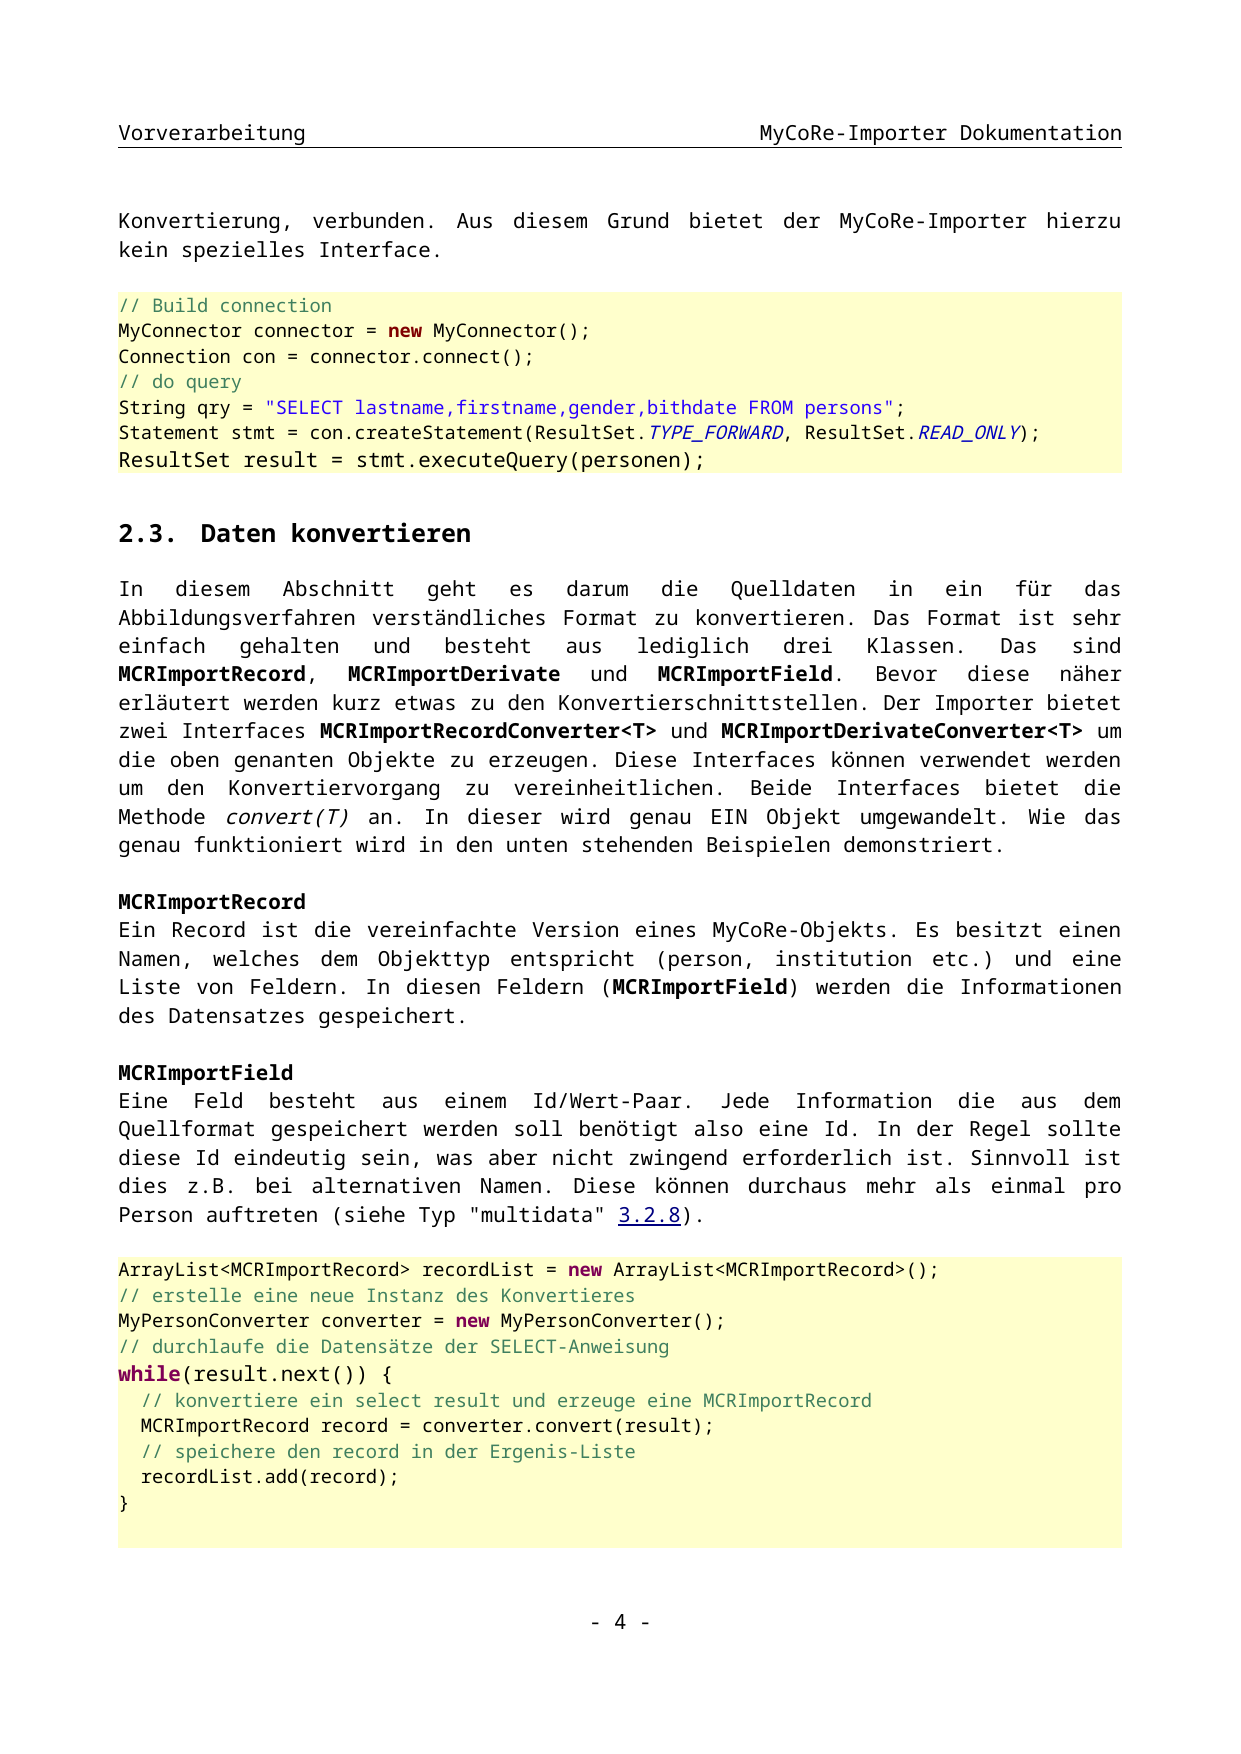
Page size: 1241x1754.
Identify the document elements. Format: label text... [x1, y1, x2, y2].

text MyPersonConverter converter = new MyPersonConverter(); [118, 1308, 1122, 1333]
text // do query [118, 368, 1122, 394]
text // Build connection [118, 292, 1122, 317]
subtitle Daten konvertieren [118, 516, 1122, 550]
text MyConnector connector = new MyConnector(); [118, 317, 1122, 343]
text // konvertiere ein select result und erzeuge eine MCRImportRecord [118, 1387, 1122, 1413]
text ResultSet result = stmt.executeQuery(personen); [118, 445, 1122, 473]
text Ein Record ist die vereinfachte Version eines MyCoRe-Objekts. Es besitzt einen Namen, welches dem Objekttyp entspricht (person, institution etc.) und eine Liste von Feldern. In diesen Feldern (MCRImportField) werden die Informationen des Datensatzes gespeichert. [118, 916, 1122, 1029]
text Eine Feld besteht aus einem Id/Wert-Paar. Jede Information die aus dem Quellformat gespeichert werden soll benötigt also eine Id. In der Regel sollte diese Id eindeutig sein, was aber nicht zwingend erforderlich ist. Sinnvoll ist dies z.B. bei alternativen Namen. Diese können durchaus mehr als einmal pro Person auftreten (siehe Typ "multidata" 3.2.8). [118, 1086, 1122, 1228]
text // speichere den record in der Ergenis-Liste [118, 1438, 1122, 1464]
text String qry = "SELECT lastname,firstname,gender,bithdate FROM persons"; [118, 394, 1122, 419]
text MCRImportField [118, 1058, 1122, 1086]
text recordList.add(record); [118, 1464, 1122, 1489]
text ArrayList<MCRImportRecord> recordList = new ArrayList<MCRImportRecord>(); [118, 1257, 1122, 1282]
text // durchlaufe die Datensätze der SELECT-Anweisung [118, 1333, 1122, 1359]
text } [118, 1489, 1122, 1515]
text while(result.next()) { [118, 1359, 1122, 1387]
text MCRImportRecord [118, 887, 1122, 916]
text Konvertierung, verbunden. Aus diesem Grund bietet der MyCoRe-Importer hierzu kein spezielles Interface. [118, 207, 1122, 263]
text In diesem Abschnitt geht es darum die Quelldaten in ein für das Abbildungsverfahren verständliches Format zu konvertieren. Das Format ist sehr einfach gehalten und besteht aus lediglich drei Klassen. Das sind MCRImportRecord, MCRImportDerivate und MCRImportField. Bevor diese näher erläutert werden kurz etwas zu den Konvertierschnittstellen. Der Importer bietet zwei Interfaces MCRImportRecordConverter<T> und MCRImportDerivateConverter<T> um die oben genanten Objekte zu erzeugen. Diese Interfaces können verwendet werden um den Konvertiervorgang zu vereinheitlichen. Beide Interfaces bietet die Methode convert(T) an. In dieser wird genau EIN Objekt umgewandelt. Wie das genau funktioniert wird in den unten stehenden Beispielen demonstriert. [118, 574, 1122, 859]
text // erstelle eine neue Instanz des Konvertieres [118, 1282, 1122, 1308]
text Connection con = connector.connect(); [118, 343, 1122, 368]
text Statement stmt = con.createStatement(ResultSet.TYPE_FORWARD, ResultSet.READ_ONLY); [118, 419, 1122, 445]
text MCRImportRecord record = converter.convert(result); [118, 1413, 1122, 1438]
